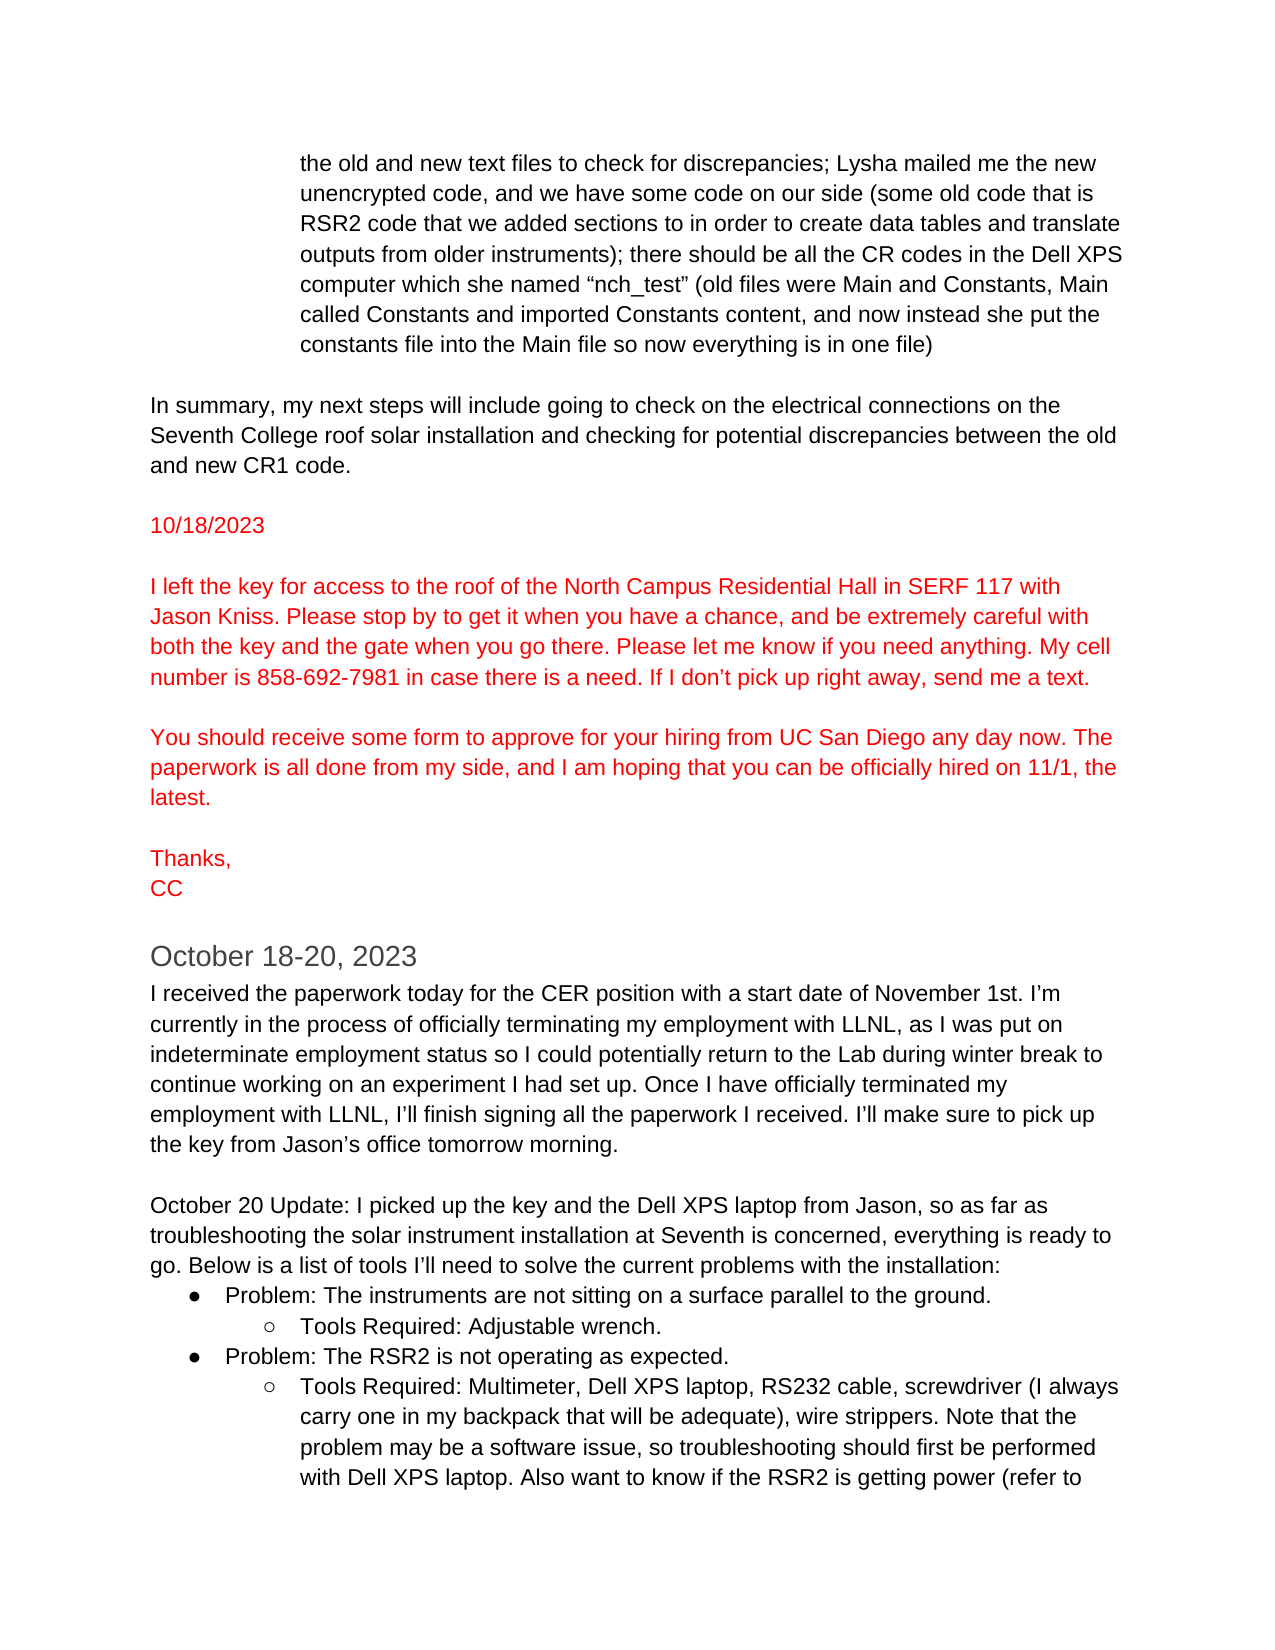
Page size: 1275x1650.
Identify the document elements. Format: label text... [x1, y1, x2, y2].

text Thanks, [150, 845, 1125, 871]
text CC [150, 875, 1125, 901]
text In summary, my next steps will include going to check on the electrical connections on the Seventh College roof solar installation and checking for potential discrepancies between the old and new CR1 code. [150, 392, 1125, 478]
list the old and new text files to check for discrepancies; Lysha mailed me the new unencrypted code, and we have some code on our side (some old code that is RSR2 code that we added sections to in order to create data tables and translate outputs from older instruments); there should be all the CR codes in the Dell XPS computer which she named “nch_test” (old files were Main and Constants, Main called Constants and imported Constants content, and now instead she put the constants file into the Main file so now everything is in one file) [262, 150, 1125, 358]
text October 20 Update: I picked up the key and the Dell XPS laptop from Jason, so as far as troubleshooting the solar instrument installation at Seventh is concerned, everything is ready to go. Below is a list of tools I’ll need to solve the current problems with the installation: [150, 1192, 1125, 1279]
text I left the key for access to the roof of the North Campus Residential Hall in SERF 117 with Jason Kniss. Please stop by to get it when you have a chance, and be extremely careful with both the key and the gate when you go there. Please let me know if you need anything. My cell number is 858-692-7981 in case there is a need. If I don’t pick up right away, send me a text. [150, 573, 1125, 690]
list Tools Required: Adjustable wrench. [262, 1313, 1125, 1339]
text You should receive some form to approve for your hiring from UC San Diego any day now. The paperwork is all done from my side, and I am hoping that you can be officially hired on 11/1, the latest. [150, 724, 1125, 811]
list Tools Required: Multimeter, Dell XPS laptop, RS232 cable, screwdriver (I always carry one in my backpack that will be adequate), wire strippers. Note that the problem may be a software issue, so troubleshooting should first be performed with Dell XPS laptop. Also want to know if the RSR2 is getting power (refer to [262, 1373, 1125, 1490]
list Problem: The RSR2 is not operating as expected. [187, 1343, 1125, 1369]
text I received the paperwork today for the CER position with a start date of November 1st. I’m currently in the process of officially terminating my employment with LLNL, as I was put on indeterminate employment status so I could potentially return to the Lab during winter break to continue working on an experiment I had set up. Once I have officially terminated my employment with LLNL, I’ll finish signing all the paperwork I received. I’ll make sure to pick up the key from Jason’s office tomorrow morning. [150, 980, 1125, 1158]
subtitle October 18-20, 2023 [150, 938, 1125, 972]
text 10/18/2023 [150, 512, 1125, 539]
list Problem: The instruments are not sitting on a surface parallel to the ground. [187, 1282, 1125, 1309]
